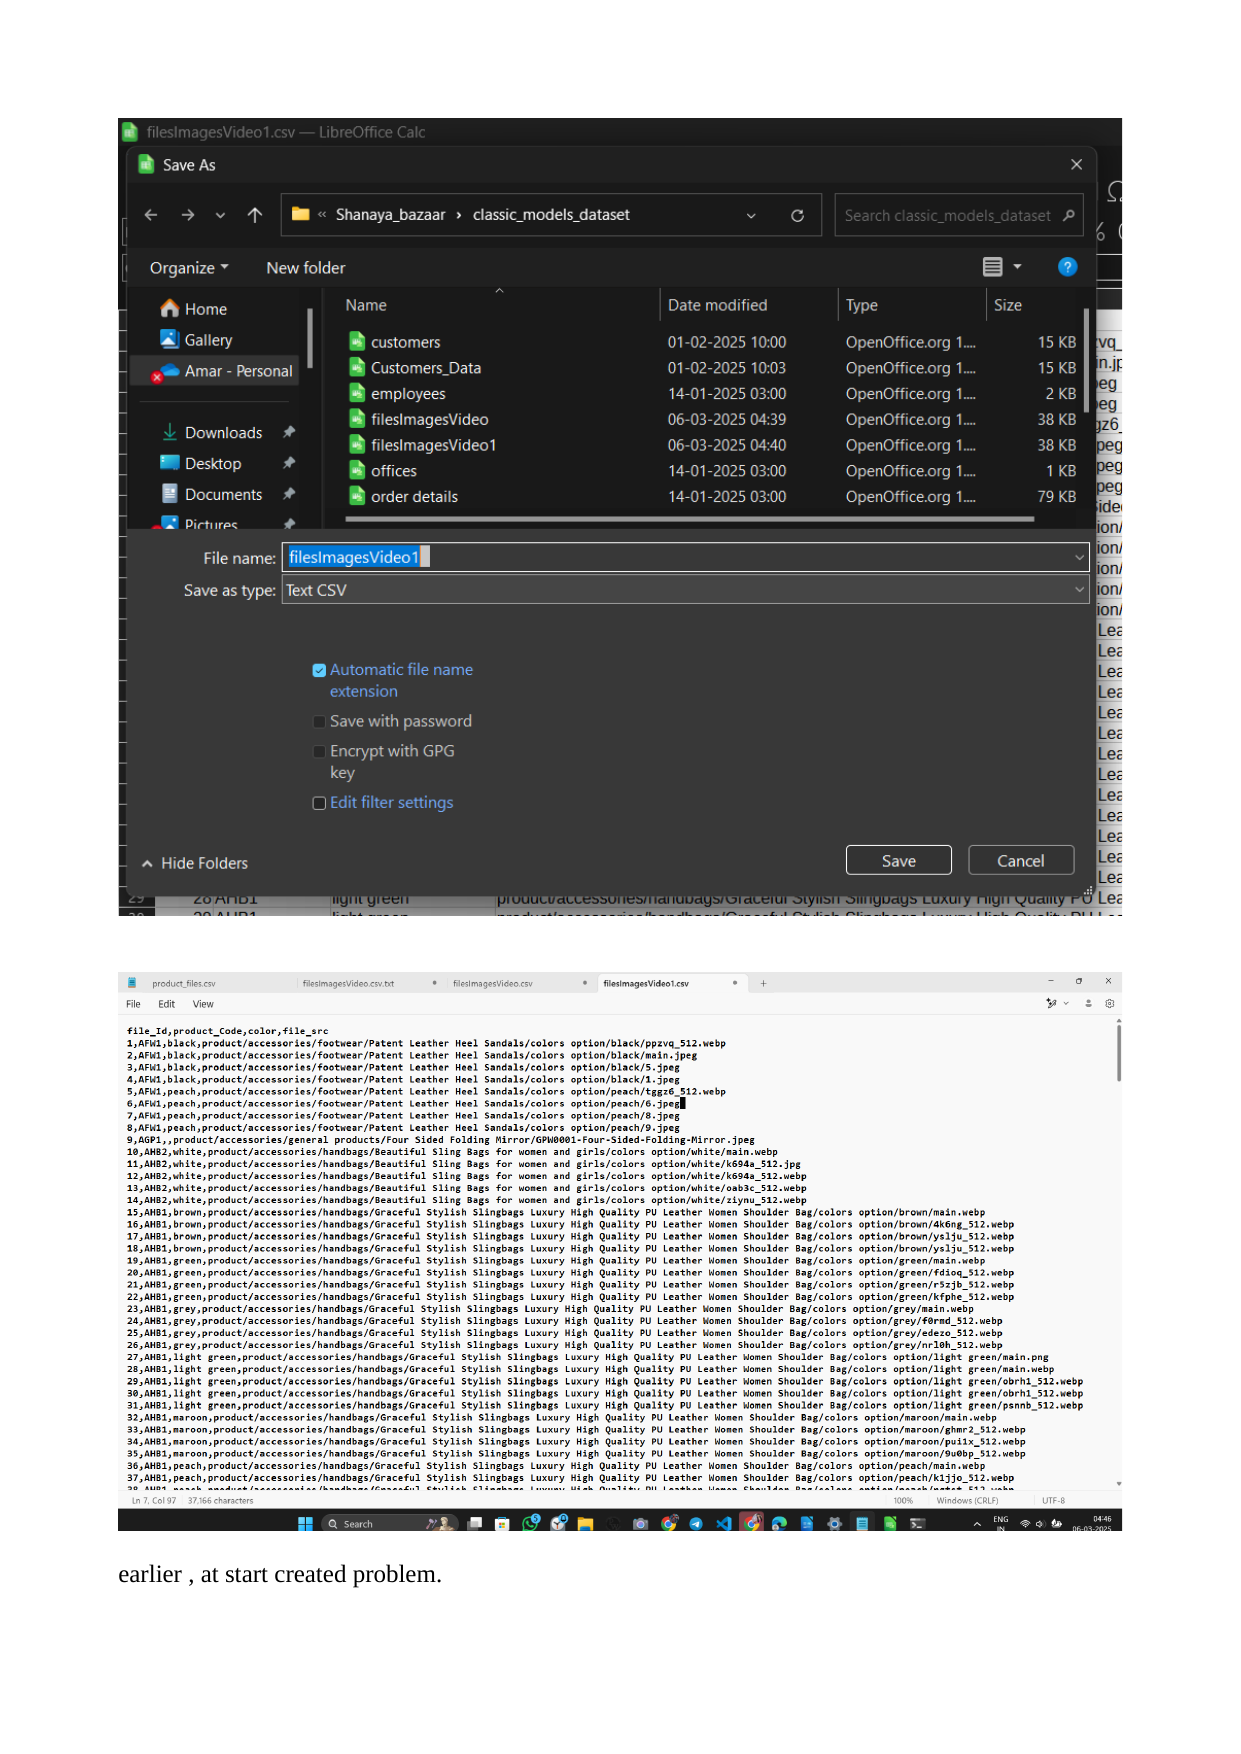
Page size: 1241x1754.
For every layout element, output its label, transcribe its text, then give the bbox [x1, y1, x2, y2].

picture [118, 118, 1123, 916]
text earlier , at start created problem. [118, 1559, 1122, 1588]
picture [118, 972, 1123, 1531]
